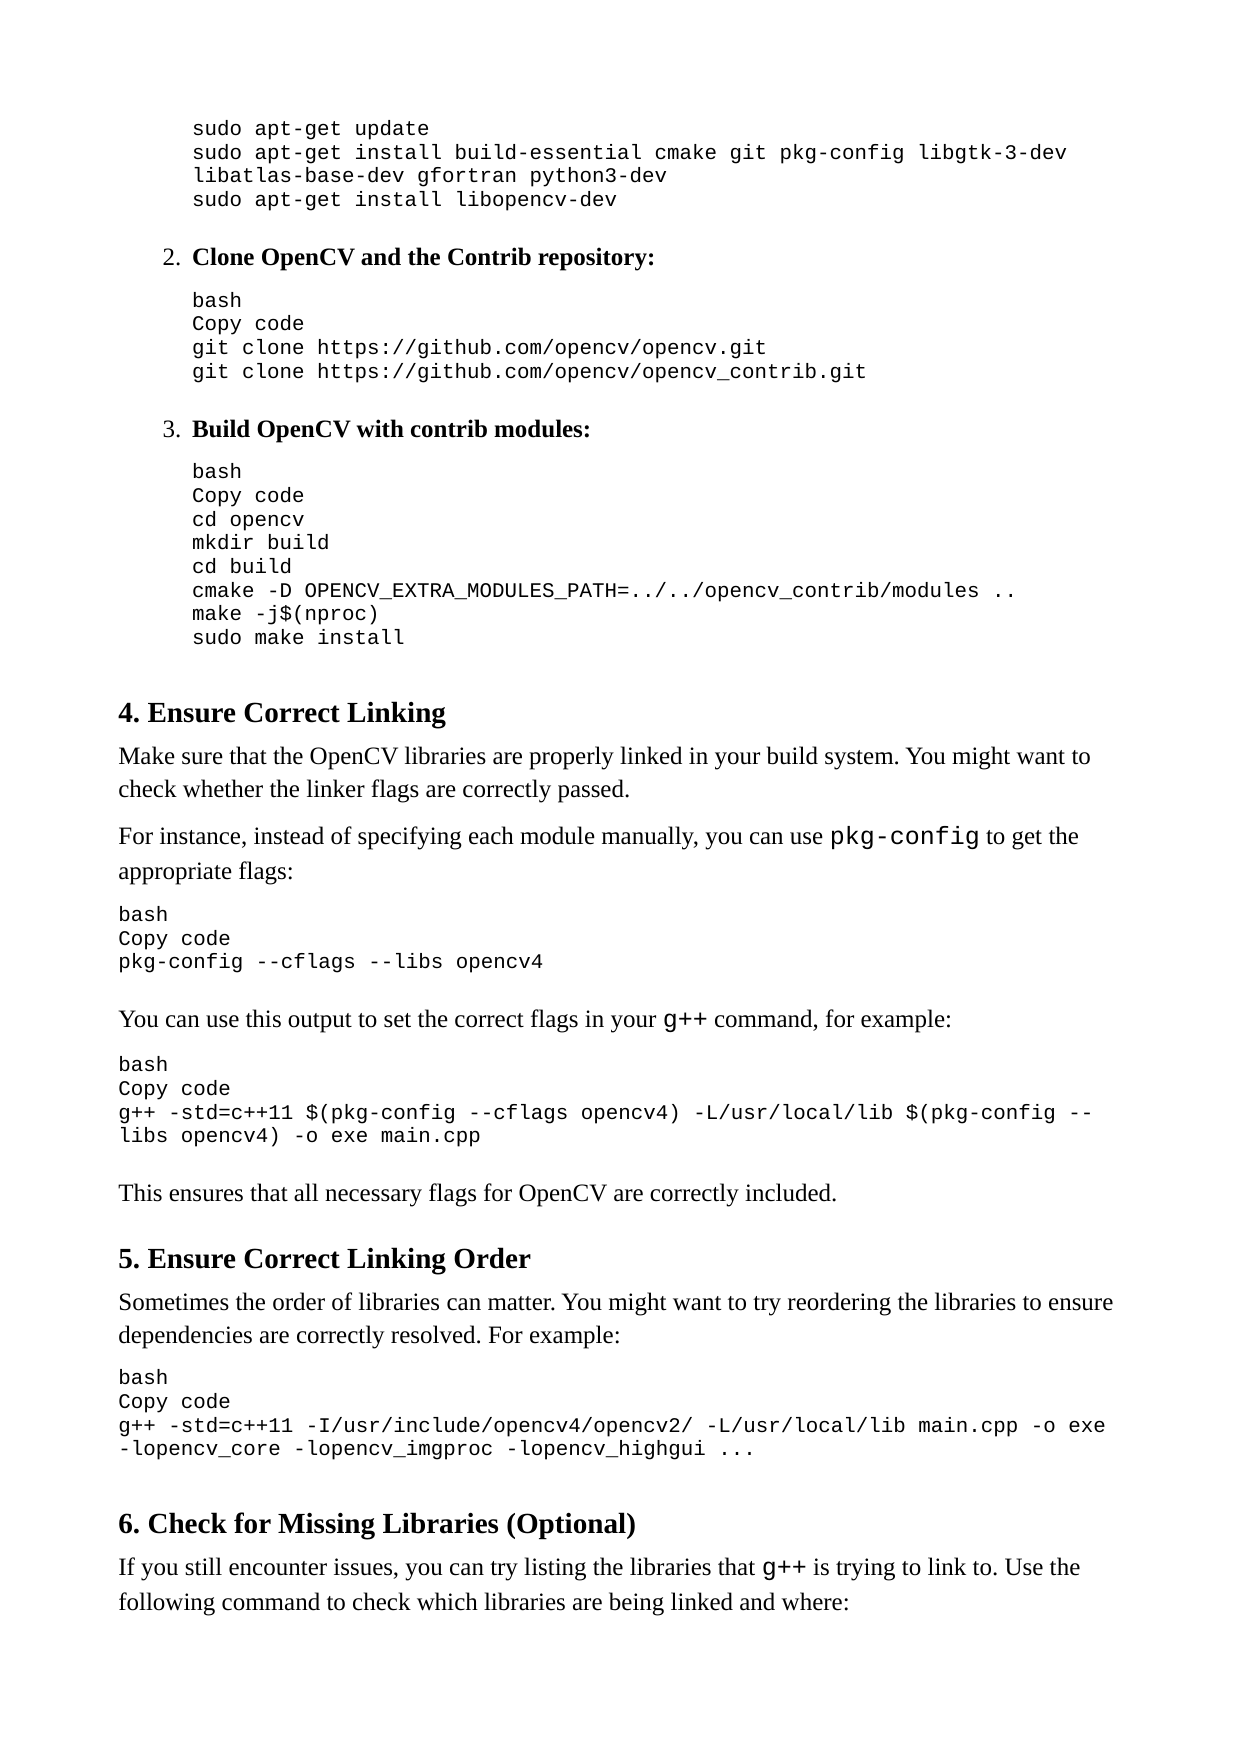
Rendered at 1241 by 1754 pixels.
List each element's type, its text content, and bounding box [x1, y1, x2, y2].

text g++ -std=c++11 $(pkg-config --cflags opencv4) -L/usr/local/lib $(pkg-config --libs opencv4) -o exe main.cpp [118, 1102, 1122, 1149]
list Copy code [162, 485, 1122, 509]
text This ensures that all necessary flags for OpenCV are correctly included. [118, 1178, 1122, 1207]
text Make sure that the OpenCV libraries are properly linked in your build system. You might want to check whether the linker flags are correctly passed. [118, 741, 1122, 802]
text Copy code [118, 1391, 1122, 1415]
list sudo apt-get install build-essential cmake git pkg-config libgtk-3-dev libatlas-base-dev gfortran python3-dev [162, 142, 1122, 189]
text bash [118, 1367, 1122, 1391]
text Copy code [118, 1078, 1122, 1102]
list cd build [162, 556, 1122, 580]
list sudo make install [162, 627, 1122, 651]
text For instance, instead of specifying each module manually, you can use pkg-config to get the appropriate flags: [118, 821, 1122, 885]
text bash [118, 1054, 1122, 1078]
list Copy code [162, 313, 1122, 337]
text pkg-config --cflags --libs opencv4 [118, 951, 1122, 975]
subtitle 4. Ensure Correct Linking [118, 695, 1122, 728]
list sudo apt-get install libopencv-dev [162, 189, 1122, 213]
list Build OpenCV with contrib modules: [162, 414, 1122, 443]
list bash [162, 461, 1122, 485]
text bash [118, 904, 1122, 928]
text Sometimes the order of libraries can matter. You might want to try reordering the libraries to ensure dependencies are correctly resolved. For example: [118, 1287, 1122, 1348]
text If you still encounter issues, you can try listing the libraries that g++ is trying to link to. Use the following command to check which libraries are being linked and where: [118, 1552, 1122, 1616]
list bash [162, 290, 1122, 313]
text Copy code [118, 928, 1122, 951]
list git clone https://github.com/opencv/opencv.git [162, 337, 1122, 361]
list mkdir build [162, 532, 1122, 556]
list make -j$(nproc) [162, 603, 1122, 627]
text You can use this output to set the correct flags in your g++ command, for example: [118, 1004, 1122, 1035]
list Clone OpenCV and the Contrib repository: [162, 242, 1122, 271]
text g++ -std=c++11 -I/usr/include/opencv4/opencv2/ -L/usr/local/lib main.cpp -o exe -lopencv_core -lopencv_imgproc -lopencv_highgui ... [118, 1415, 1122, 1462]
list cd opencv [162, 509, 1122, 532]
list sudo apt-get update [162, 118, 1122, 142]
subtitle 5. Ensure Correct Linking Order [118, 1241, 1122, 1274]
list cmake -D OPENCV_EXTRA_MODULES_PATH=../../opencv_contrib/modules .. [162, 580, 1122, 603]
subtitle 6. Check for Missing Libraries (Optional) [118, 1506, 1122, 1539]
list git clone https://github.com/opencv/opencv_contrib.git [162, 361, 1122, 384]
